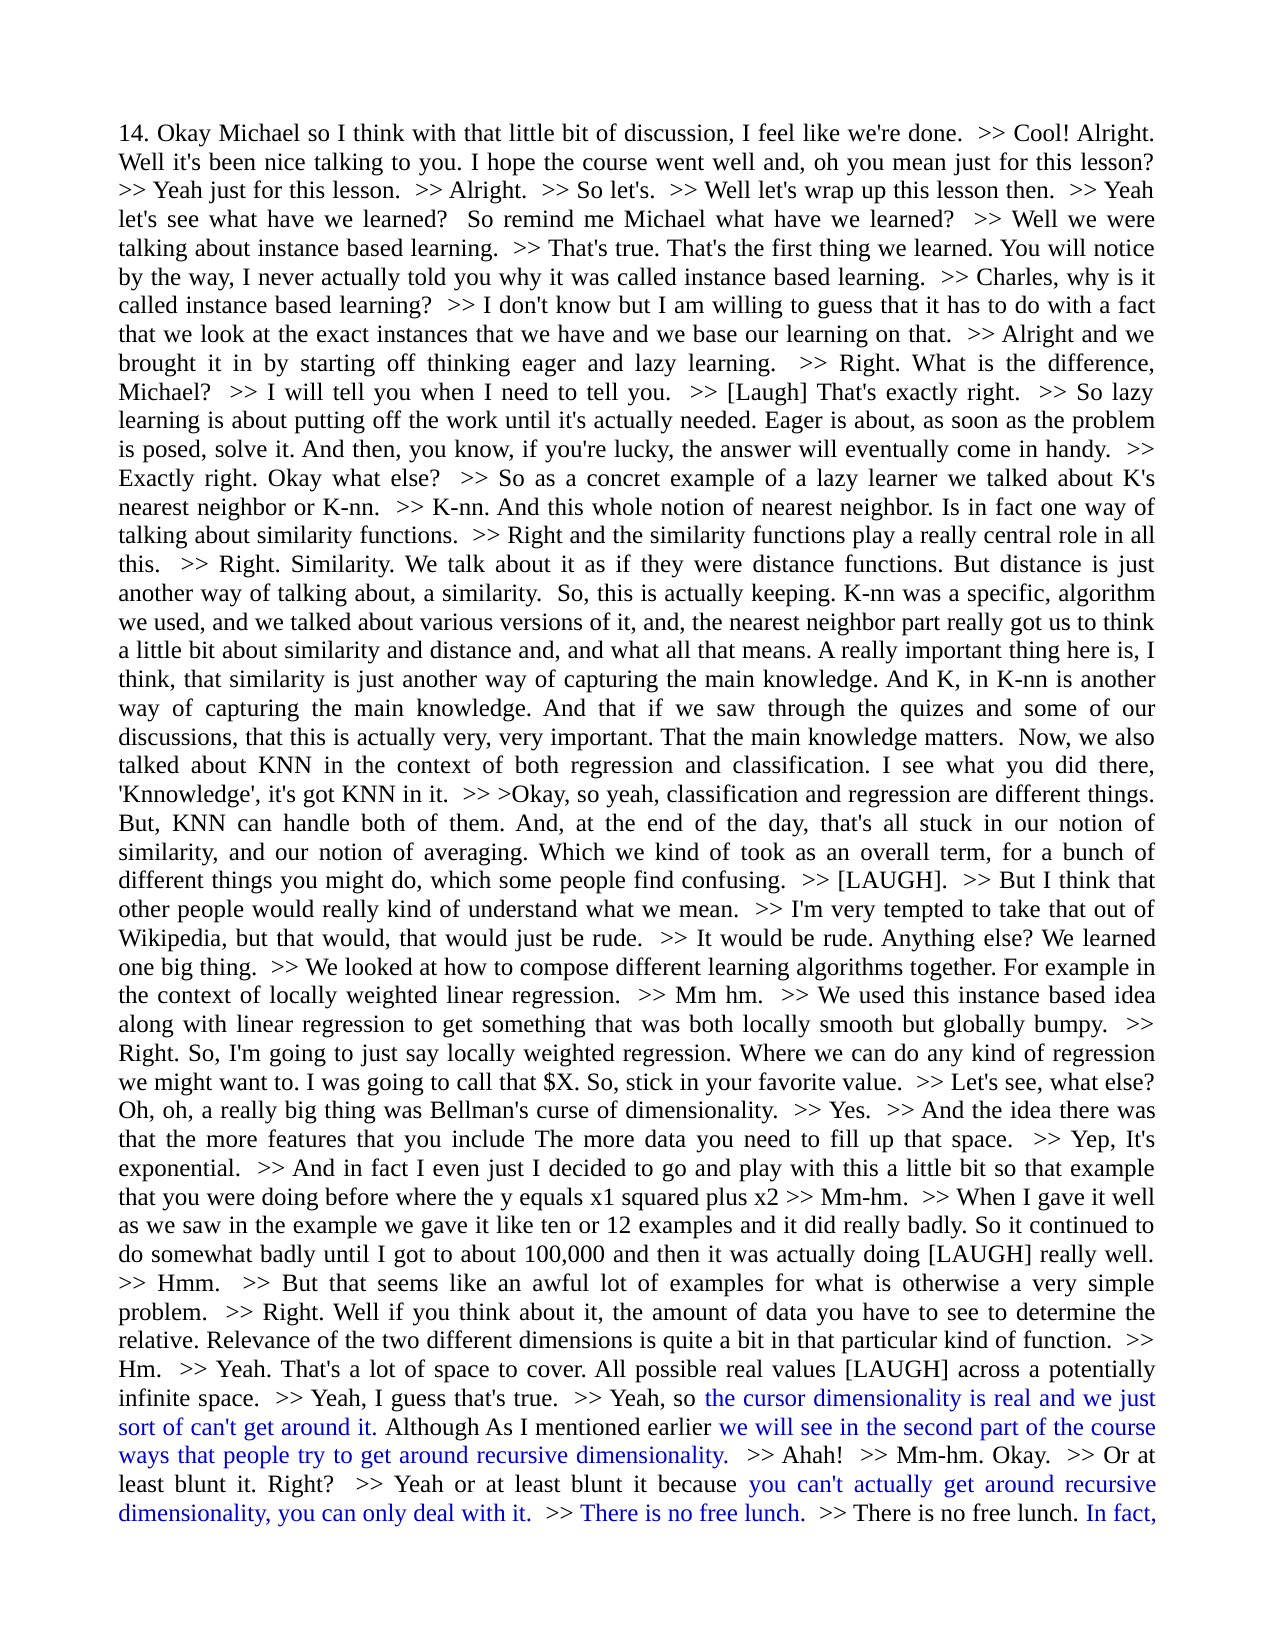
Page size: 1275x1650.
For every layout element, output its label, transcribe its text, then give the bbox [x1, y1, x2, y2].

text 14. Okay Michael so I think with that little bit of discussion, I feel like we're done. >> Cool! Alright. Well it's been nice talking to you. I hope the course went well and, oh you mean just for this lesson? >> Yeah just for this lesson. >> Alright. >> So let's. >> Well let's wrap up this lesson then. >> Yeah let's see what have we learned? So remind me Michael what have we learned? >> Well we were talking about instance based learning. >> That's true. That's the first thing we learned. You will notice by the way, I never actually told you why it was called instance based learning. >> Charles, why is it called instance based learning? >> I don't know but I am willing to guess that it has to do with a fact that we look at the exact instances that we have and we base our learning on that. >> Alright and we brought it in by starting off thinking eager and lazy learning. >> Right. What is the difference, Michael? >> I will tell you when I need to tell you. >> [Laugh] That's exactly right. >> So lazy learning is about putting off the work until it's actually needed. Eager is about, as soon as the problem is posed, solve it. And then, you know, if you're lucky, the answer will eventually come in handy. >> Exactly right. Okay what else? >> So as a concret example of a lazy learner we talked about K's nearest neighbor or K-nn. >> K-nn. And this whole notion of nearest neighbor. Is in fact one way of talking about similarity functions. >> Right and the similarity functions play a really central role in all this. >> Right. Similarity. We talk about it as if they were distance functions. But distance is just another way of talking about, a similarity. So, this is actually keeping. K-nn was a specific, algorithm we used, and we talked about various versions of it, and, the nearest neighbor part really got us to think a little bit about similarity and distance and, and what all that means. A really important thing here is, I think, that similarity is just another way of capturing the main knowledge. And K, in K-nn is another way of capturing the main knowledge. And that if we saw through the quizes and some of our discussions, that this is actually very, very important. That the main knowledge matters. Now, we also talked about KNN in the context of both regression and classification. I see what you did there, 'Knnowledge', it's got KNN in it. >> >Okay, so yeah, classification and regression are different things. But, KNN can handle both of them. And, at the end of the day, that's all stuck in our notion of similarity, and our notion of averaging. Which we kind of took as an overall term, for a bunch of different things you might do, which some people find confusing. >> [LAUGH]. >> But I think that other people would really kind of understand what we mean. >> I'm very tempted to take that out of Wikipedia, but that would, that would just be rude. >> It would be rude. Anything else? We learned one big thing. >> We looked at how to compose different learning algorithms together. For example in the context of locally weighted linear regression. >> Mm hm. >> We used this instance based idea along with linear regression to get something that was both locally smooth but globally bumpy. >> Right. So, I'm going to just say locally weighted regression. Where we can do any kind of regression we might want to. I was going to call that $X. So, stick in your favorite value. >> Let's see, what else? Oh, oh, a really big thing was Bellman's curse of dimensionality. >> Yes. >> And the idea there was that the more features that you include The more data you need to fill up that space. >> Yep, It's exponential. >> And in fact I even just I decided to go and play with this a little bit so that example that you were doing before where the y equals x1 squared plus x2 >> Mm-hm. >> When I gave it well as we saw in the example we gave it like ten or 12 examples and it did really badly. So it continued to do somewhat badly until I got to about 100,000 and then it was actually doing [LAUGH] really well. >> Hmm. >> But that seems like an awful lot of examples for what is otherwise a very simple problem. >> Right. Well if you think about it, the amount of data you have to see to determine the relative. Relevance of the two different dimensions is quite a bit in that particular kind of function. >> Hm. >> Yeah. That's a lot of space to cover. All possible real values [LAUGH] across a potentially infinite space. >> Yeah, I guess that's true. >> Yeah, so the cursor dimensionality is real and we just sort of can't get around it. Although As I mentioned earlier we will see in the second part of the course ways that people try to get around recursive dimensionality. >> Ahah! >> Mm-hm. Okay. >> Or at least blunt it. Right? >> Yeah or at least blunt it because you can't actually get around recursive dimensionality, you can only deal with it. >> There is no free lunch. >> There is no free lunch. In fact, [118, 118, 1157, 1527]
